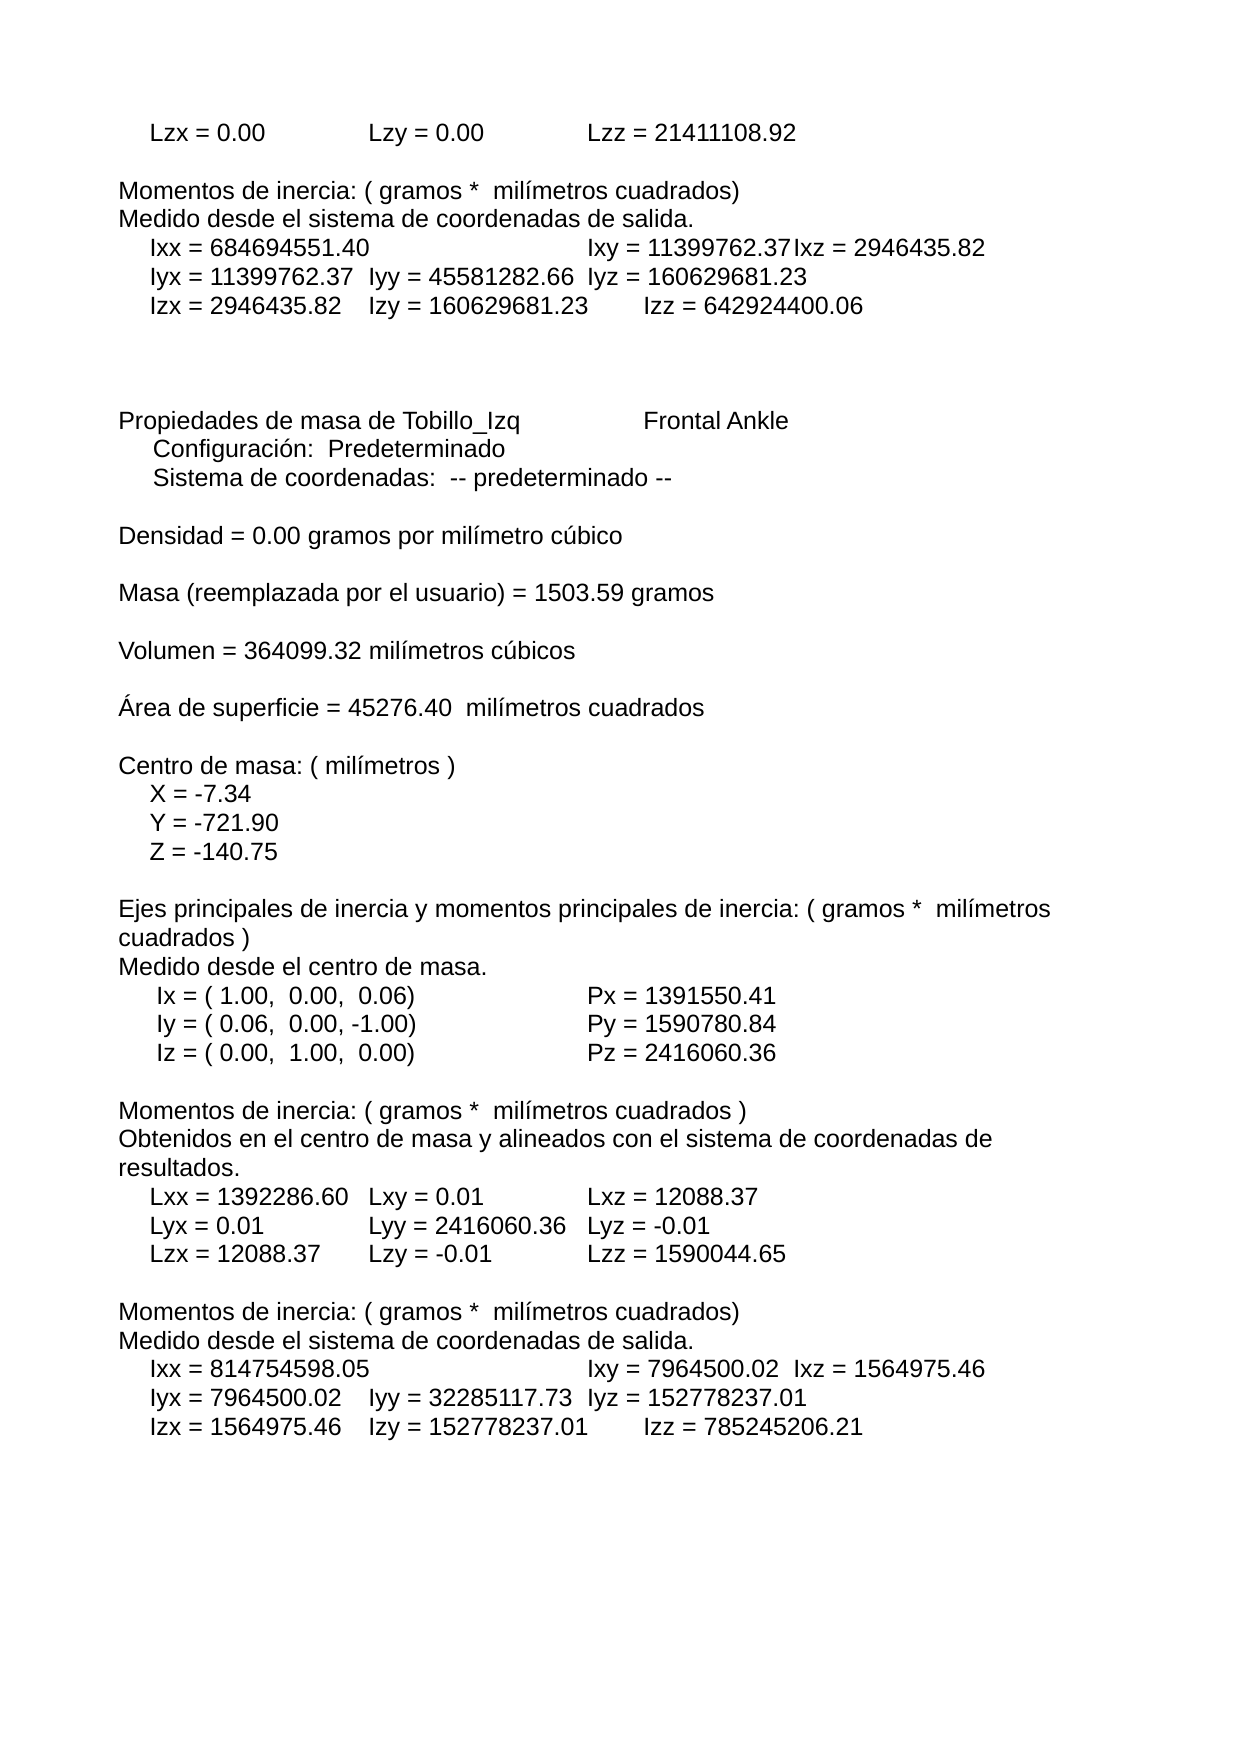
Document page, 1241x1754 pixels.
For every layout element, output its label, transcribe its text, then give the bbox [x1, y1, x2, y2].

text Izx = 2946435.82 Izy = 160629681.23 Izz = 642924400.06 [118, 291, 1122, 319]
text Iyx = 7964500.02 Iyy = 32285117.73 Iyz = 152778237.01 [118, 1383, 1122, 1412]
text Sistema de coordenadas: -- predeterminado -- [118, 463, 1122, 492]
text Iy = ( 0.06, 0.00, -1.00) Py = 1590780.84 [118, 1009, 1122, 1038]
text Ixx = 684694551.40 Ixy = 11399762.37 Ixz = 2946435.82 [118, 233, 1122, 262]
text Obtenidos en el centro de masa y alineados con el sistema de coordenadas de resultados. [118, 1124, 1122, 1182]
text Ejes principales de inercia y momentos principales de inercia: ( gramos * milímetros cuadrados ) [118, 894, 1122, 952]
text Configuración: Predeterminado [118, 434, 1122, 463]
text Ix = ( 1.00, 0.00, 0.06) Px = 1391550.41 [118, 981, 1122, 1009]
text Propiedades de masa de Tobillo_Izq Frontal Ankle [118, 406, 1122, 434]
text Momentos de inercia: ( gramos * milímetros cuadrados) [118, 1297, 1122, 1326]
text Ixx = 814754598.05 Ixy = 7964500.02 Ixz = 1564975.46 [118, 1354, 1122, 1383]
text Y = -721.90 [118, 808, 1122, 837]
text Medido desde el centro de masa. [118, 952, 1122, 981]
text Lzx = 0.00 Lzy = 0.00 Lzz = 21411108.92 [118, 118, 1122, 147]
text Iyx = 11399762.37 Iyy = 45581282.66 Iyz = 160629681.23 [118, 262, 1122, 291]
text Medido desde el sistema de coordenadas de salida. [118, 1326, 1122, 1354]
text Lyx = 0.01 Lyy = 2416060.36 Lyz = -0.01 [118, 1211, 1122, 1239]
text Iz = ( 0.00, 1.00, 0.00) Pz = 2416060.36 [118, 1038, 1122, 1067]
text X = -7.34 [118, 779, 1122, 808]
text Izx = 1564975.46 Izy = 152778237.01 Izz = 785245206.21 [118, 1412, 1122, 1441]
text Lxx = 1392286.60 Lxy = 0.01 Lxz = 12088.37 [118, 1182, 1122, 1211]
text Lzx = 12088.37 Lzy = -0.01 Lzz = 1590044.65 [118, 1239, 1122, 1268]
text Masa (reemplazada por el usuario) = 1503.59 gramos [118, 578, 1122, 607]
text Medido desde el sistema de coordenadas de salida. [118, 204, 1122, 233]
text Z = -140.75 [118, 837, 1122, 866]
text Densidad = 0.00 gramos por milímetro cúbico [118, 521, 1122, 549]
text Área de superficie = 45276.40 milímetros cuadrados [118, 693, 1122, 722]
text Momentos de inercia: ( gramos * milímetros cuadrados) [118, 176, 1122, 204]
text Volumen = 364099.32 milímetros cúbicos [118, 636, 1122, 664]
text Momentos de inercia: ( gramos * milímetros cuadrados ) [118, 1096, 1122, 1124]
text Centro de masa: ( milímetros ) [118, 751, 1122, 779]
